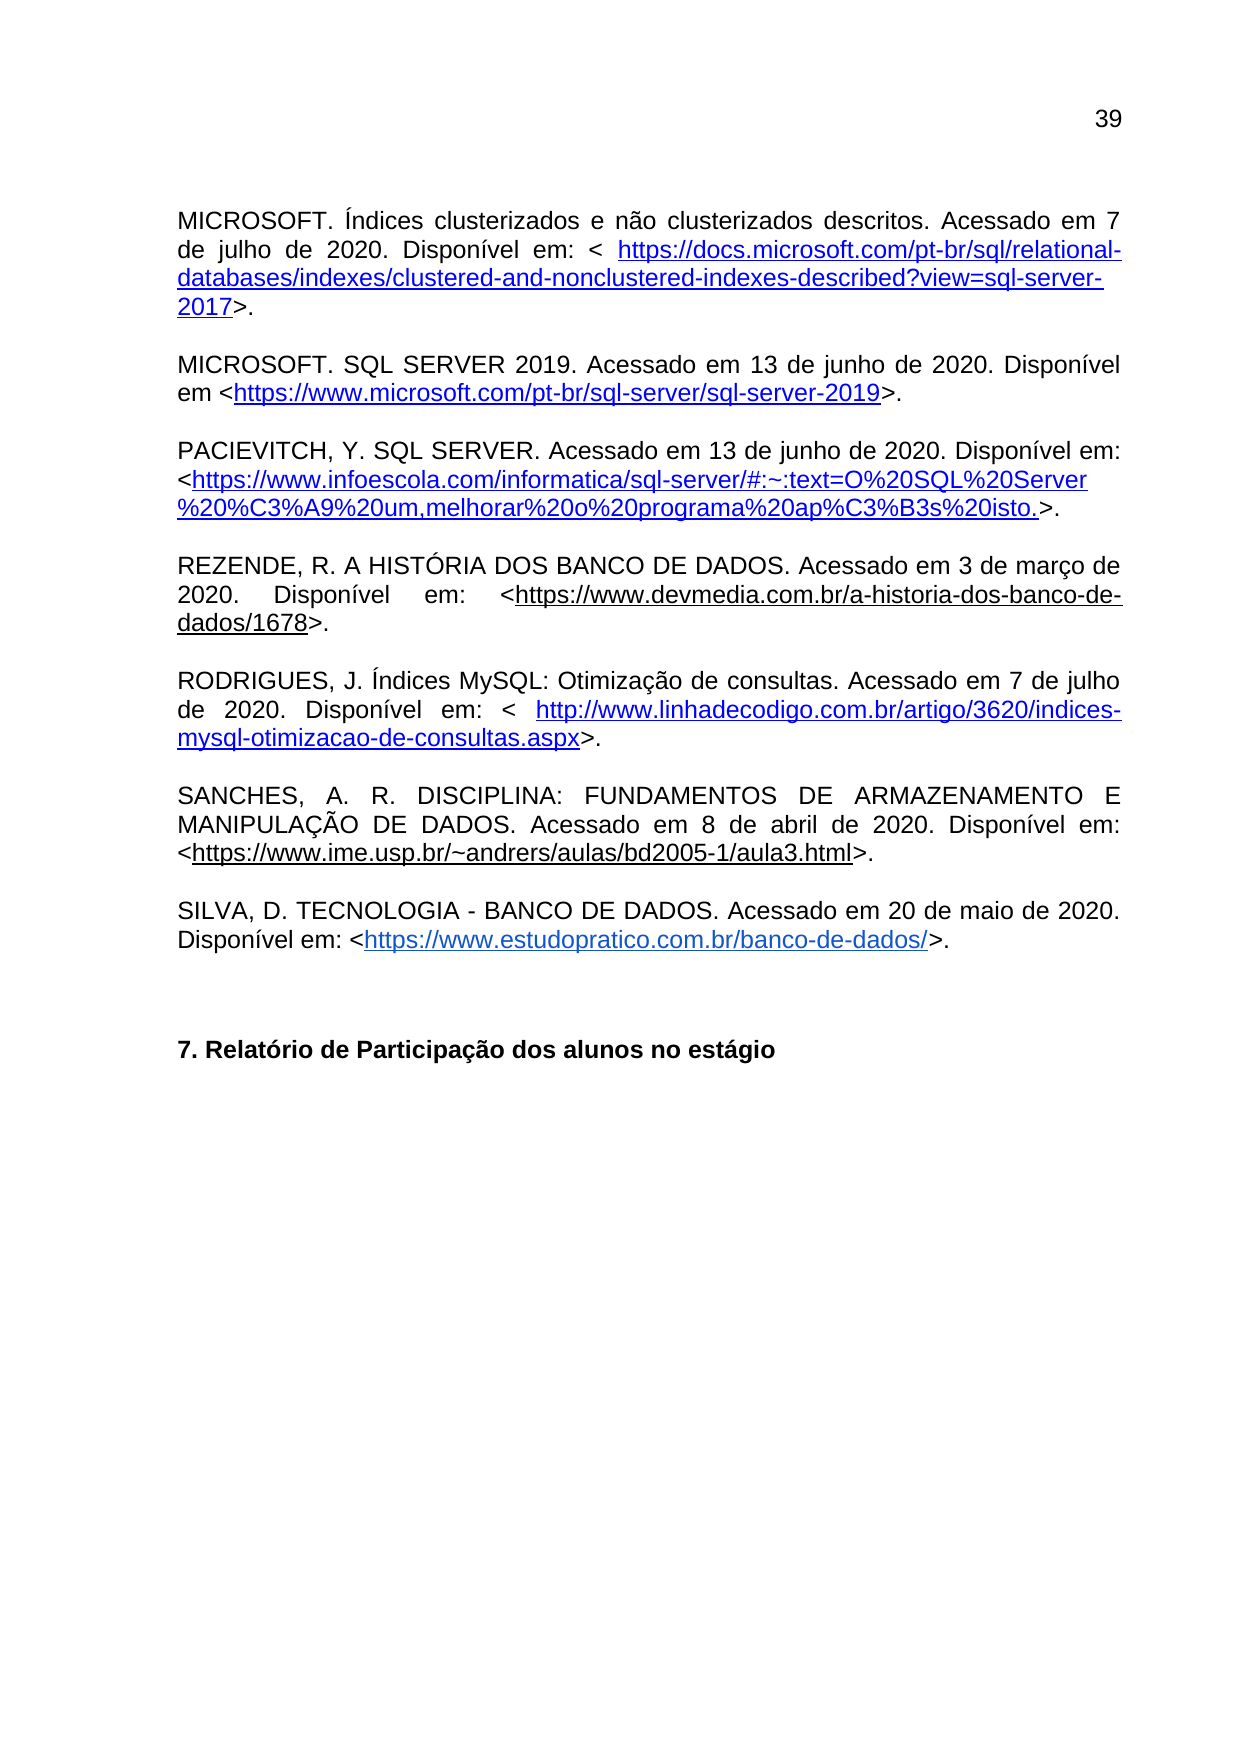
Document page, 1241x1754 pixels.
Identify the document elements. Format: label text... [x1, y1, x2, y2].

text REZENDE, R. A HISTÓRIA DOS BANCO DE DADOS. Acessado em 3 de março de 2020. Disponível em: <https://www.devmedia.com.br/a-historia-dos-banco-de-dados/1678>. [177, 551, 1122, 637]
text SANCHES, A. R. DISCIPLINA: FUNDAMENTOS DE ARMAZENAMENTO E MANIPULAÇÃO DE DADOS. Acessado em 8 de abril de 2020. Disponível em: <https://www.ime.usp.br/~andrers/aulas/bd2005-1/aula3.html>. [177, 781, 1122, 867]
text MICROSOFT. Índices clusterizados e não clusterizados descritos. Acessado em 7 de julho de 2020. Disponível em: < https://docs.microsoft.com/pt-br/sql/relational-databases/indexes/clustered-and-nonclustered-indexes-described?view=sql-server-2017>. [177, 206, 1122, 321]
text PACIEVITCH, Y. SQL SERVER. Acessado em 13 de junho de 2020. Disponível em: <https://www.infoescola.com/informatica/sql-server/#:~:text=O%20SQL%20Server%20%C3%A9%20um,melhorar%20o%20programa%20ap%C3%B3s%20isto.>. [177, 436, 1122, 522]
text SILVA, D. TECNOLOGIA - BANCO DE DADOS. Acessado em 20 de maio de 2020. Disponível em: <https://www.estudopratico.com.br/banco-de-dados/>. [177, 896, 1122, 953]
text MICROSOFT. SQL SERVER 2019. Acessado em 13 de junho de 2020. Disponível em <https://www.microsoft.com/pt-br/sql-server/sql-server-2019>. [177, 349, 1122, 407]
subtitle 7. Relatório de Participação dos alunos no estágio [177, 1034, 1122, 1063]
text RODRIGUES, J. Índices MySQL: Otimização de consultas. Acessado em 7 de julho de 2020. Disponível em: < http://www.linhadecodigo.com.br/artigo/3620/indices-mysql-otimizacao-de-consultas.aspx>. [177, 666, 1122, 752]
